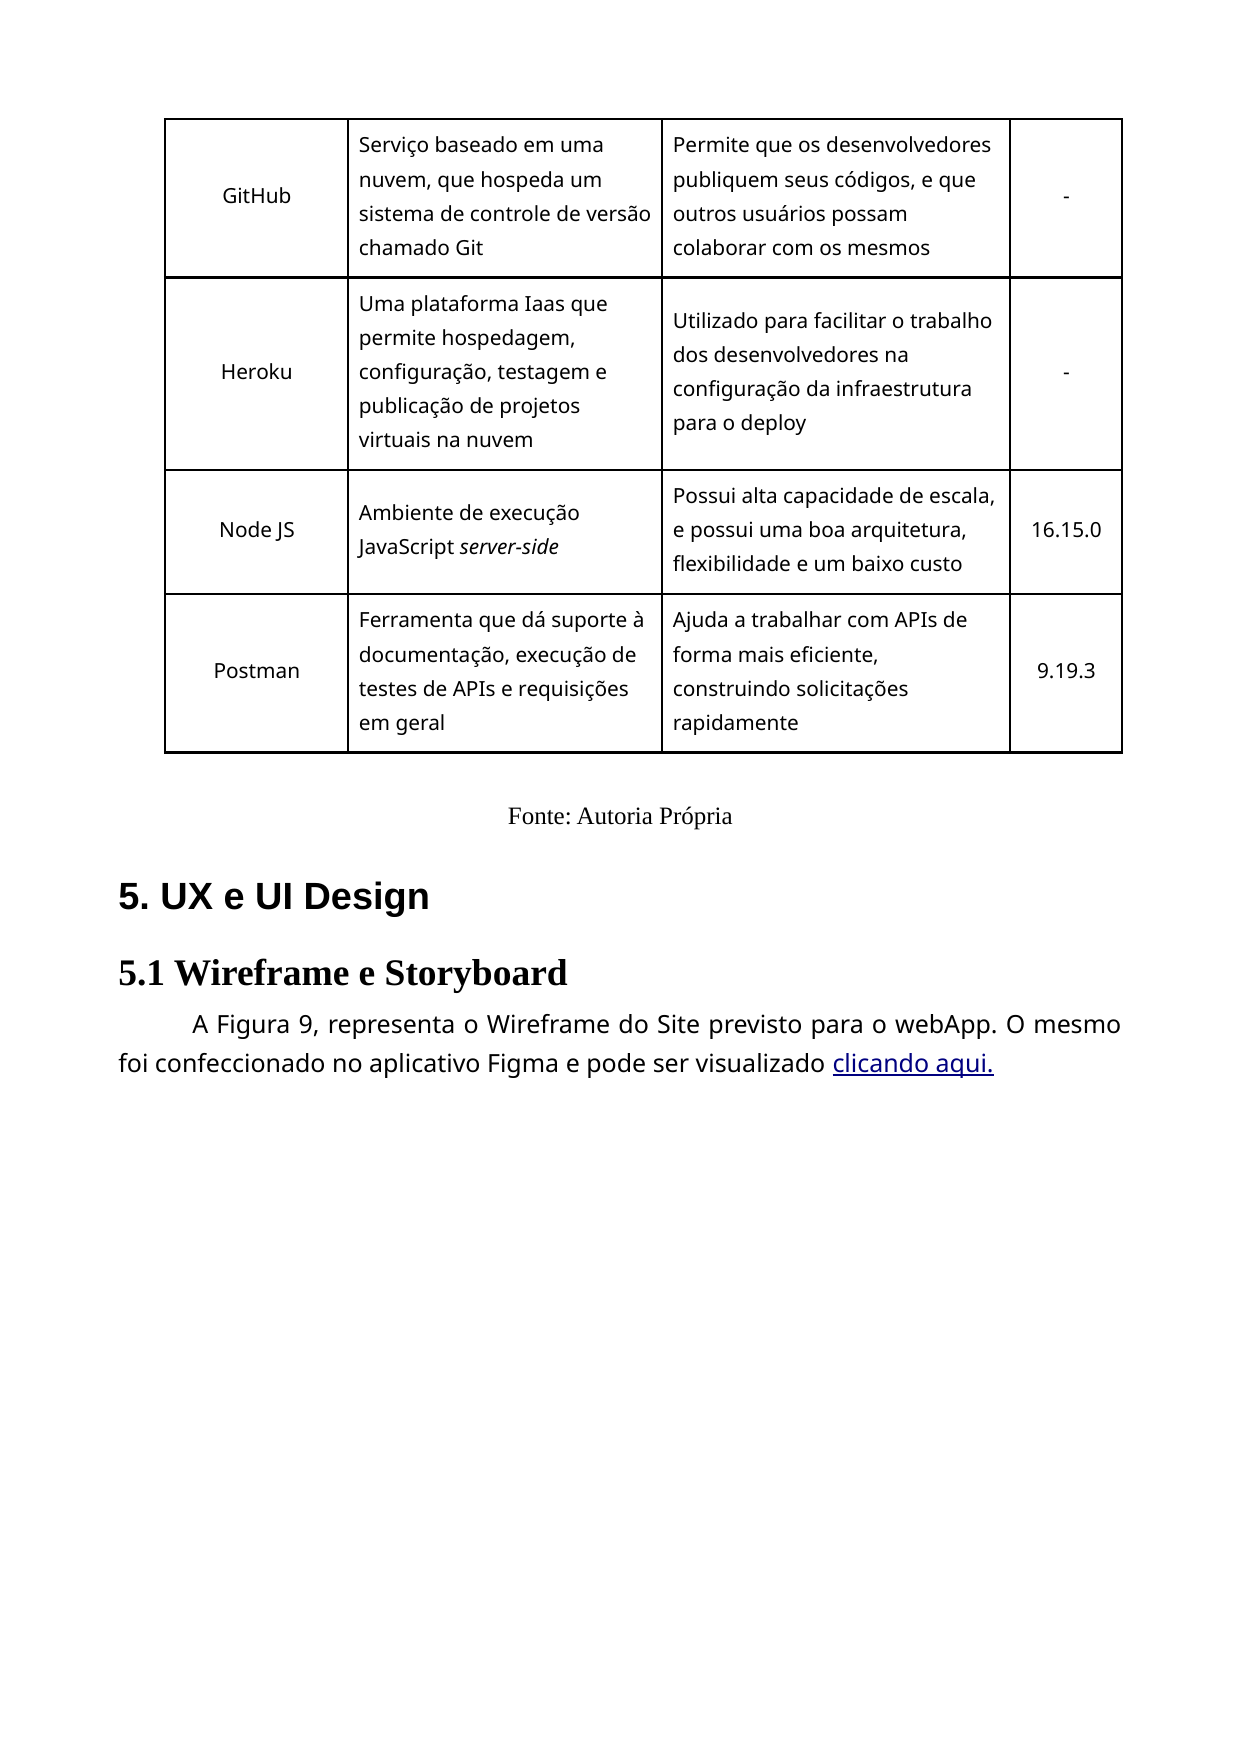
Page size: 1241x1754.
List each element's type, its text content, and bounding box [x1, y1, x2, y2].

text Fonte: Autoria Própria [118, 801, 1122, 830]
subtitle 5. UX e UI Design [118, 874, 1122, 917]
table_cell Heroku [166, 279, 347, 469]
table_cell Ferramenta que dá suporte à documentação, execução de testes de APIs e requisições em geral [349, 595, 661, 751]
table_cell Permite que os desenvolvedores publiquem seus códigos, e que outros usuários possam colaborar com os mesmos [663, 120, 1009, 276]
table_cell 9.19.3 [1011, 595, 1121, 751]
table_cell Node JS [166, 471, 347, 593]
text A Figura 9, representa o Wireframe do Site previsto para o webApp. O mesmo foi confeccionado no aplicativo Figma e pode ser visualizado clicando aqui. [118, 1006, 1122, 1079]
subtitle 5.1 Wireframe e Storyboard [118, 951, 1122, 994]
table_cell Postman [166, 595, 347, 751]
table_cell - [1011, 279, 1121, 469]
table_cell Ambiente de execução JavaScript server-side [349, 471, 661, 593]
table_cell Possui alta capacidade de escala, e possui uma boa arquitetura, flexibilidade e um baixo custo [663, 471, 1009, 593]
table_cell Uma plataforma Iaas que permite hospedagem, configuração, testagem e publicação de projetos virtuais na nuvem [349, 279, 661, 469]
table_cell Serviço baseado em uma nuvem, que hospeda um sistema de controle de versão chamado Git [349, 120, 661, 276]
table_cell Ajuda a trabalhar com APIs de forma mais eficiente, construindo solicitações rapidamente [663, 595, 1009, 751]
table_cell GitHub [166, 120, 347, 276]
table_cell 16.15.0 [1011, 471, 1121, 593]
table_cell Utilizado para facilitar o trabalho dos desenvolvedores na configuração da infraestrutura para o deploy [663, 279, 1009, 469]
table_cell - [1011, 120, 1121, 276]
